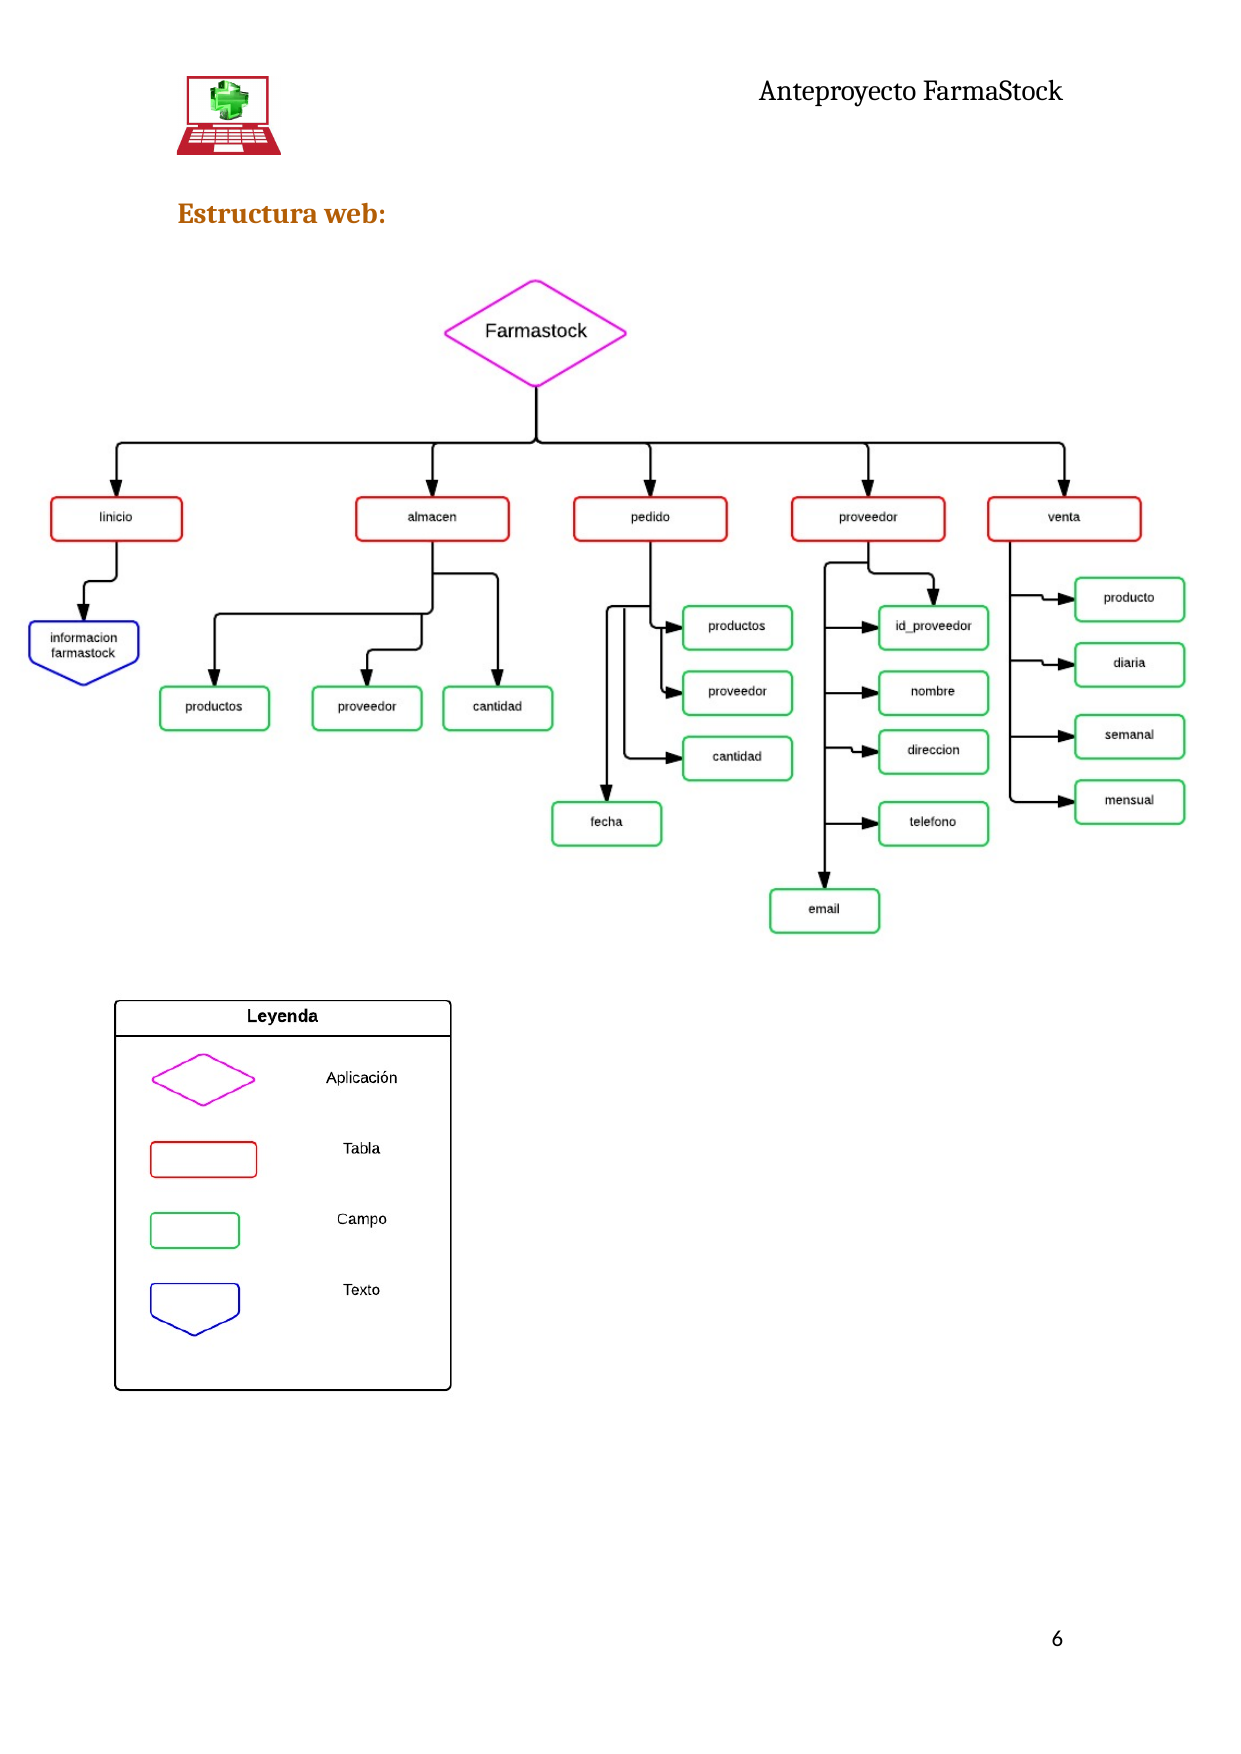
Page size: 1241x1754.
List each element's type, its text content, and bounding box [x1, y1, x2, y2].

subtitle Estructura web: [177, 198, 1063, 231]
picture [0, 261, 1241, 1399]
picture [176, 76, 281, 155]
